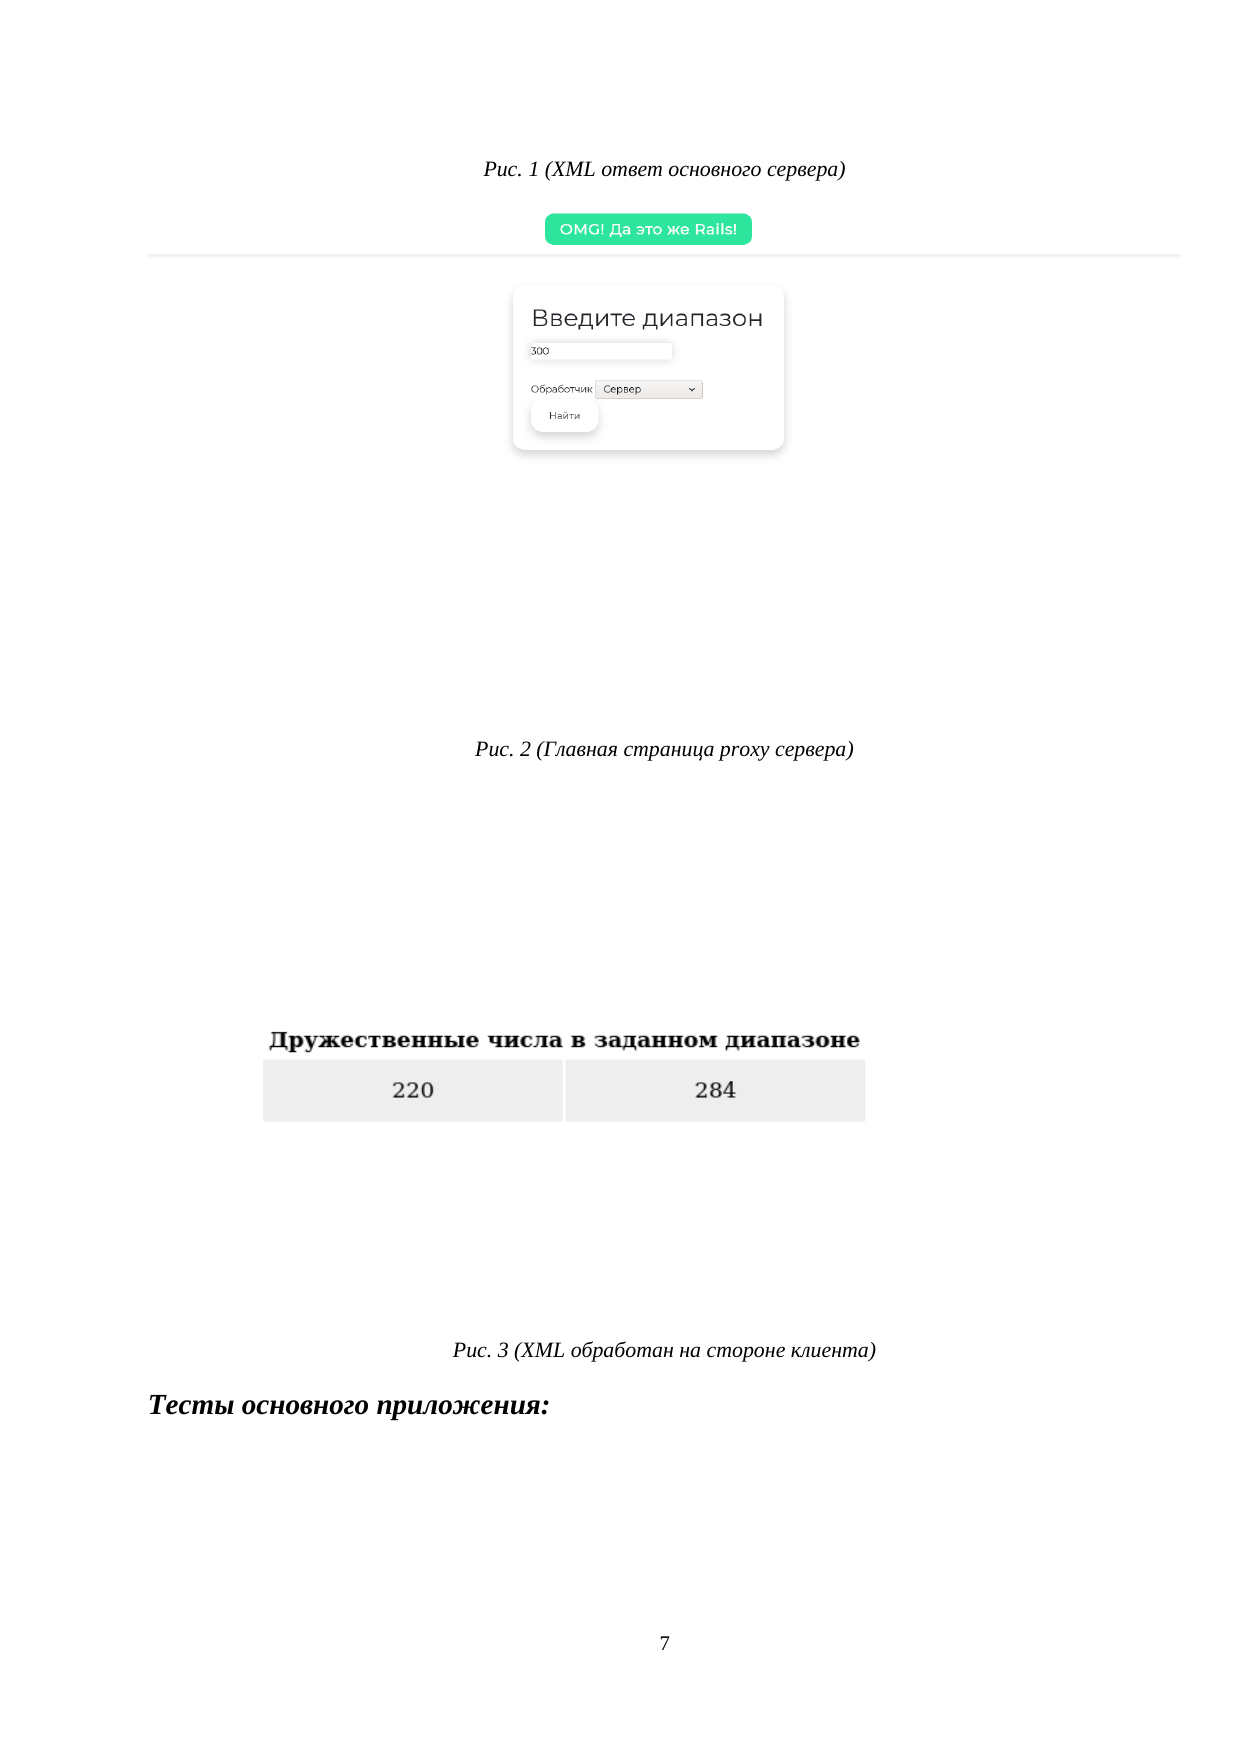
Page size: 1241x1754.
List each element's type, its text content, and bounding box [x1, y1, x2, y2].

text Рис. 3 (XML обработан на стороне клиента) [148, 1013, 1181, 1362]
text Тесты основного приложения: [148, 1387, 1181, 1421]
picture [147, 206, 1182, 736]
picture [251, 1012, 1078, 1337]
text Рис. 2 (Главная страница proxy сервера) [148, 736, 1181, 761]
text Рис. 1 (XML ответ основного сервера) [148, 156, 1181, 181]
